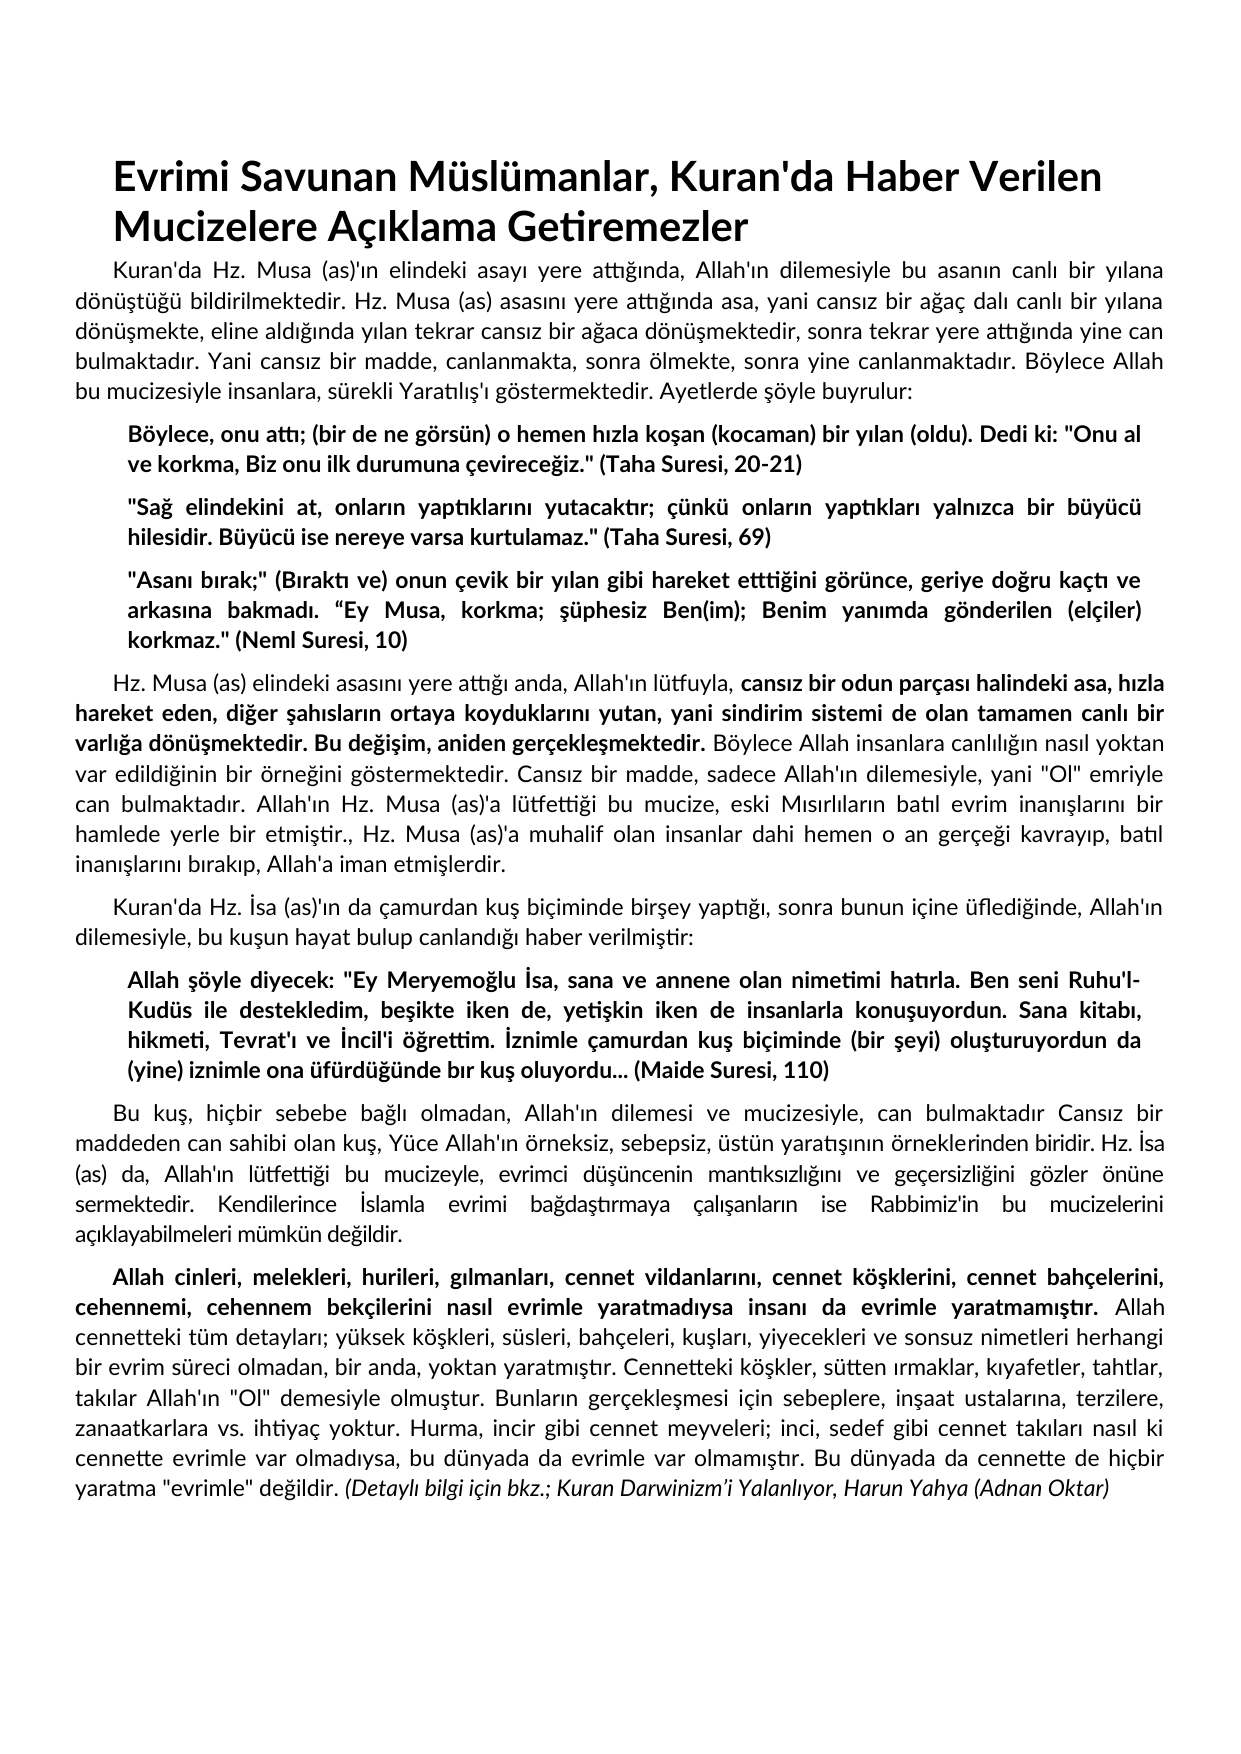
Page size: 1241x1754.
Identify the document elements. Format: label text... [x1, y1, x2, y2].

text Kuran'da Hz. İsa (as)'ın da çamurdan kuş biçiminde birşey yaptığı, sonra bunun içine üflediğinde, Allah'ın dilemesiyle, bu kuşun hayat bulup canlandığı haber verilmiştir: [75, 893, 1165, 950]
text Allah cinleri, melekleri, hurileri, gılmanları, cennet vildanlarını, cennet köşklerini, cennet bahçelerini, cehennemi, cehennem bekçilerini nasıl evrimle yaratmadıysa insanı da evrimle yaratmamıştır. Allah cennetteki tüm detayları; yüksek köşkleri, süsleri, bahçeleri, kuşları, yiyecekleri ve sonsuz nimetleri herhangi bir evrim süreci olmadan, bir anda, yoktan yaratmıştır. Cennetteki köşkler, sütten ırmaklar, kıyafetler, tahtlar, takılar Allah'ın "Ol" demesiyle olmuştur. Bunların gerçekleşmesi için sebeplere, inşaat ustalarına, terzilere, zanaatkarlara vs. ihtiyaç yoktur. Hurma, incir gibi cennet meyveleri; inci, sedef gibi cennet takıları nasıl ki cennette evrimle var olmadıysa, bu dünyada da evrimle var olmamıştır. Bu dünyada da cennette de hiçbir yaratma "evrimle" değildir. (Detaylı bilgi için bkz.; Kuran Darwinizm’i Yalanlıyor, Harun Yahya (Adnan Oktar) [75, 1262, 1165, 1501]
text Kuran'da Hz. Musa (as)'ın elindeki asayı yere attığında, Allah'ın dilemesiyle bu asanın canlı bir yılana dönüştüğü bildirilmektedir. Hz. Musa (as) asasını yere attığında asa, yani cansız bir ağaç dalı canlı bir yılana dönüşmekte, eline aldığında yılan tekrar cansız bir ağaca dönüşmektedir, sonra tekrar yere attığında yine can bulmaktadır. Yani cansız bir madde, canlanmakta, sonra ölmekte, sonra yine canlanmaktadır. Böylece Allah bu mucizesiyle insanlara, sürekli Yaratılış'ı göstermektedir. Ayetlerde şöyle buyrulur: [75, 256, 1165, 404]
text "Sağ elindekini at, onların yaptıklarını yutacaktır; çünkü onların yaptıkları yalnızca bir büyücü hilesidir. Büyücü ise nereye varsa kurtulamaz." (Taha Suresi, 69) [127, 493, 1143, 550]
text Böylece, onu attı; (bir de ne görsün) o hemen hızla koşan (kocaman) bir yılan (oldu). Dedi ki: "Onu al ve korkma, Biz onu ilk durumuna çevireceğiz." (Taha Suresi, 20-21) [127, 420, 1143, 477]
text Allah şöyle diyecek: "Ey Meryemoğlu İsa, sana ve annene olan nimetimi hatırla. Ben seni Ruhu'l-Kudüs ile destekledim, beşikte iken de, yetişkin iken de insanlarla konuşuyordun. Sana kitabı, hikmeti, Tevrat'ı ve İncil'i öğrettim. İznimle çamurdan kuş biçiminde (bir şeyi) oluşturuyordun da (yine) iznimle ona üfürdüğünde bır kuş oluyordu... (Maide Suresi, 110) [127, 966, 1143, 1084]
text Hz. Musa (as) elindeki asasını yere attığı anda, Allah'ın lütfuyla, cansız bir odun parçası halindeki asa, hızla hareket eden, diğer şahısların ortaya koyduklarını yutan, yani sindirim sistemi de olan tamamen canlı bir varlığa dönüşmektedir. Bu değişim, aniden gerçekleşmektedir. Böylece Allah insanlara canlılığın nasıl yoktan var edildiğinin bir örneğini göstermektedir. Cansız bir madde, sadece Allah'ın dilemesiyle, yani "Ol" emriyle can bulmaktadır. Allah'ın Hz. Musa (as)'a lütfettiği bu mucize, eski Mısırlıların batıl evrim inanışlarını bir hamlede yerle bir etmiştir., Hz. Musa (as)'a muhalif olan insanlar dahi hemen o an gerçeği kavrayıp, batıl inanışlarını bırakıp, Allah'a iman etmişlerdir. [75, 669, 1165, 877]
subtitle Evrimi Savunan Müslümanlar, Kuran'da Haber Verilen Mucizelere Açıklama Getiremezler [112, 150, 1165, 250]
text "Asanı bırak;" (Bıraktı ve) onun çevik bir yılan gibi hareket etttiğini görünce, geriye doğru kaçtı ve arkasına bakmadı. “Ey Musa, korkma; şüphesiz Ben(im); Benim yanımda gönderilen (elçiler) korkmaz." (Neml Suresi, 10) [127, 566, 1143, 653]
text Bu kuş, hiçbir sebebe bağlı olmadan, Allah'ın dilemesi ve mucizesiyle, can bulmaktadır Cansız bir maddeden can sahibi olan kuş, Yüce Allah'ın örneksiz, sebepsiz, üstün yaratışının örneklerinden biridir. Hz. İsa (as) da, Allah'ın lütfettiği bu mucizeyle, evrimci düşüncenin mantıksızlığını ve geçersizliğini gözler önüne sermektedir. Kendilerince İslamla evrimi bağdaştırmaya çalışanların ise Rabbimiz'in bu mucizelerini açıklayabilmeleri mümkün değildir. [75, 1099, 1165, 1247]
